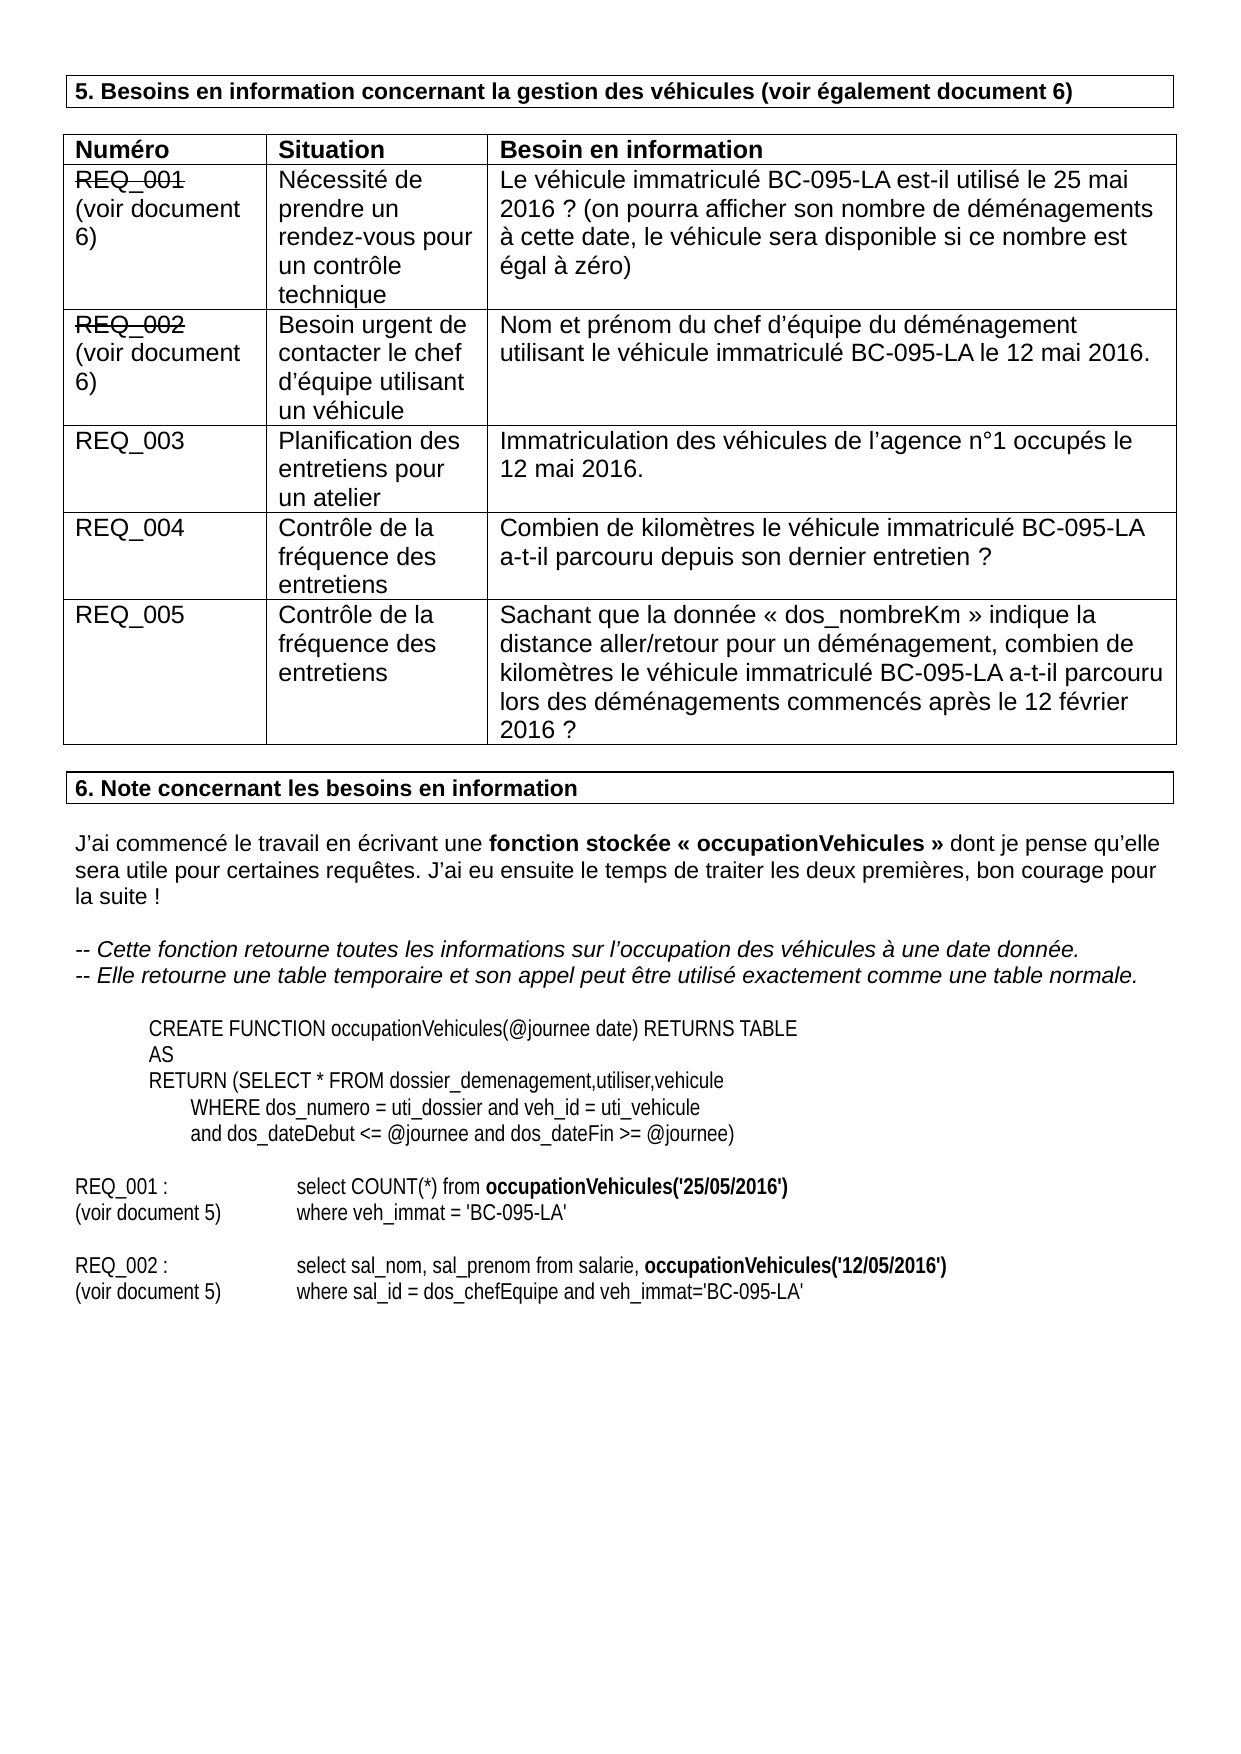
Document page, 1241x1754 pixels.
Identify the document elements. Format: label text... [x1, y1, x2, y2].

table_cell Nom et prénom du chef d’équipe du déménagement utilisant le véhicule immatriculé BC-095-LA le 12 mai 2016. [488, 310, 1176, 424]
table_cell REQ_001 (voir document 6) [64, 165, 266, 308]
text (voir document 5) where veh_immat = 'BC-095-LA' [75, 1199, 1165, 1226]
table_cell REQ_002 (voir document 6) [64, 310, 266, 424]
table_cell Planification des entretiens pour un atelier [267, 426, 487, 512]
table_cell REQ_003 [64, 426, 266, 512]
text -- Cette fonction retourne toutes les informations sur l’occupation des véhicules à une date donnée. [75, 936, 1165, 962]
text RETURN (SELECT * FROM dossier_demenagement,utiliser,vehicule [149, 1067, 1165, 1094]
table_header Situation [267, 135, 487, 164]
table_cell Immatriculation des véhicules de l’agence n°1 occupés le 12 mai 2016. [488, 426, 1176, 512]
text J’ai commencé le travail en écrivant une fonction stockée « occupationVehicules » dont je pense qu’elle sera utile pour certaines requêtes. J’ai eu ensuite le temps de traiter les deux premières, bon courage pour la suite ! [75, 830, 1165, 909]
table_cell Besoin urgent de contacter le chef d’équipe utilisant un véhicule [267, 310, 487, 424]
text REQ_001 : select COUNT(*) from occupationVehicules('25/05/2016') [75, 1173, 1165, 1199]
table_cell Nécessité de prendre un rendez-vous pour un contrôle technique [267, 165, 487, 308]
table_cell REQ_004 [64, 513, 266, 599]
text 6. Note concernant les besoins en information [67, 773, 1173, 803]
table_cell Contrôle de la fréquence des entretiens [267, 600, 487, 744]
table_cell REQ_005 [64, 600, 266, 744]
text AS [149, 1041, 1165, 1067]
text REQ_002 : select sal_nom, sal_prenom from salarie, occupationVehicules('12/05/2016') [75, 1252, 1165, 1278]
table_header Besoin en information [488, 135, 1176, 164]
text (voir document 5) where sal_id = dos_chefEquipe and veh_immat='BC-095-LA' [75, 1278, 1165, 1305]
text 5. Besoins en information concernant la gestion des véhicules (voir également document 6) [67, 76, 1173, 107]
table_cell Sachant que la donnée « dos_nombreKm » indique la distance aller/retour pour un déménagement, combien de kilomètres le véhicule immatriculé BC-095-LA a-t-il parcouru lors des déménagements commencés après le 12 février 2016 ? [488, 600, 1176, 744]
table_cell Combien de kilomètres le véhicule immatriculé BC-095-LA a-t-il parcouru depuis son dernier entretien ? [488, 513, 1176, 599]
text WHERE dos_numero = uti_dossier and veh_id = uti_vehicule [149, 1094, 1165, 1120]
text -- Elle retourne une table temporaire et son appel peut être utilisé exactement comme une table normale. [75, 962, 1165, 988]
table_cell Le véhicule immatriculé BC-095-LA est-il utilisé le 25 mai 2016 ? (on pourra afficher son nombre de déménagements à cette date, le véhicule sera disponible si ce nombre est égal à zéro) [488, 165, 1176, 308]
table_header Numéro [64, 135, 266, 164]
text and dos_dateDebut <= @journee and dos_dateFin >= @journee) [149, 1120, 1165, 1147]
table_cell Contrôle de la fréquence des entretiens [267, 513, 487, 599]
text CREATE FUNCTION occupationVehicules(@journee date) RETURNS TABLE [149, 1015, 1165, 1041]
